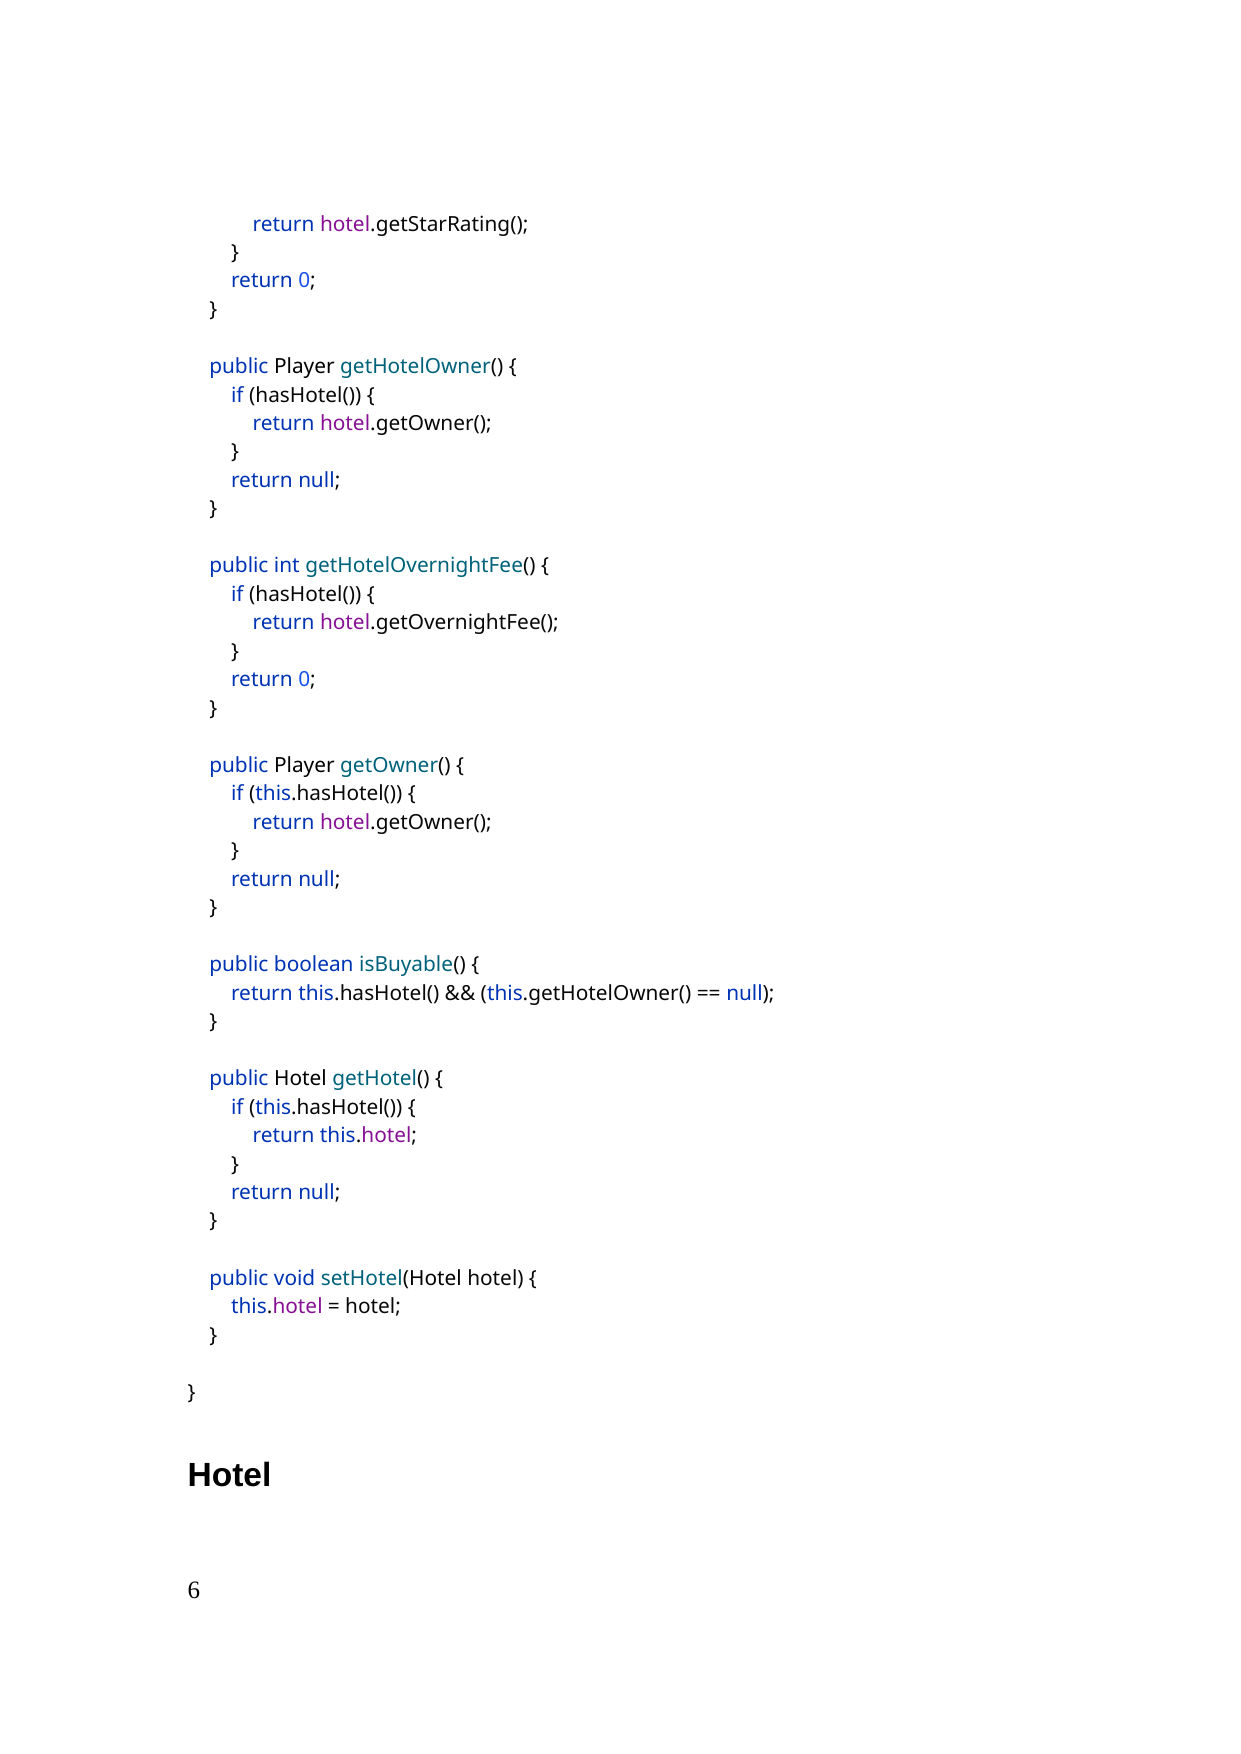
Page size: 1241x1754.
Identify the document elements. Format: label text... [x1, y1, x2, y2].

subtitle Hotel [187, 1455, 1053, 1493]
text return hotel.getStarRating(); } return 0; } public Player getHotelOwner() { if (hasHotel()) { return hotel.getOwner(); } return null; } public int getHotelOvernightFee() { if (hasHotel()) { return hotel.getOvernightFee(); } return 0; } public Player getOwner() { if (this.hasHotel()) { return hotel.getOwner(); } return null; } public boolean isBuyable() { return this.hasHotel() && (this.getHotelOwner() == null); } public Hotel getHotel() { if (this.hasHotel()) { return this.hotel; } return null; } public void setHotel(Hotel hotel) { this.hotel = hotel; } } [187, 209, 1053, 1434]
